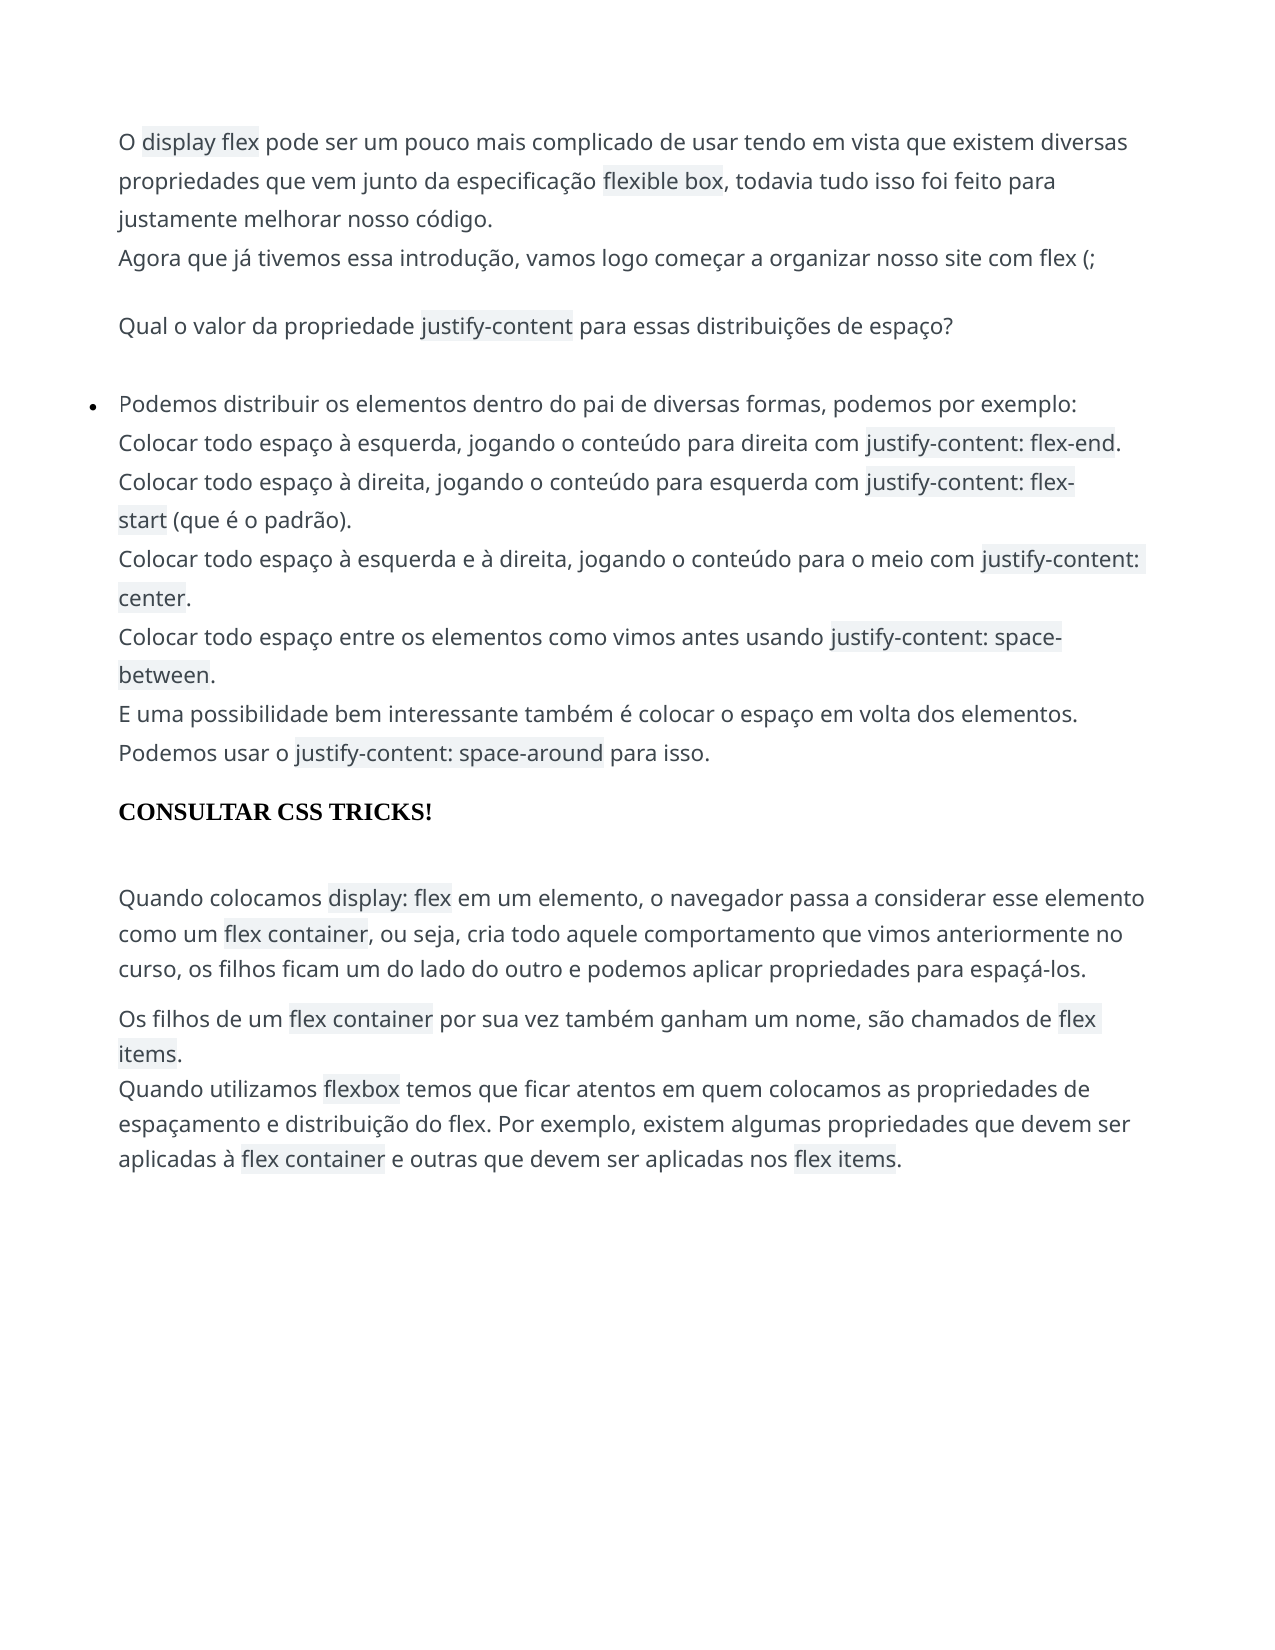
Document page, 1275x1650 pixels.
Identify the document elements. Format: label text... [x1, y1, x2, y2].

text E uma possibilidade bem interessante também é colocar o espaço em volta dos elementos. Podemos usar o justify-content: space-around para isso. [118, 690, 1157, 768]
text Os filhos de um flex container por sua vez também ganham um nome, são chamados de flex items. [118, 1003, 1157, 1069]
text Colocar todo espaço à direita, jogando o conteúdo para esquerda com justify-content: flex-start (que é o padrão). [118, 458, 1157, 535]
text Podemos distribuir os elementos dentro do pai de diversas formas, podemos por exemplo: [118, 380, 1157, 419]
text Colocar todo espaço à esquerda e à direita, jogando o conteúdo para o meio com justify-content: center. [118, 535, 1157, 613]
text Colocar todo espaço entre os elementos como vimos antes usando justify-content: space-between. [118, 613, 1157, 690]
text Agora que já tivemos essa introdução, vamos logo começar a organizar nosso site com flex (; [118, 234, 1157, 273]
text Quando utilizamos flexbox temos que ficar atentos em quem colocamos as propriedades de espaçamento e distribuição do flex. Por exemplo, existem algumas propriedades que devem ser aplicadas à flex container e outras que devem ser aplicadas nos flex items. [118, 1073, 1157, 1174]
text Colocar todo espaço à esquerda, jogando o conteúdo para direita com justify-content: flex-end. [118, 419, 1157, 458]
text Qual o valor da propriedade justify-content para essas distribuições de espaço? [118, 302, 1157, 341]
subtitle Opinião do instrutor [118, 341, 1157, 380]
text O display flex pode ser um pouco mais complicado de usar tendo em vista que existem diversas propriedades que vem junto da especificação flexible box, todavia tudo isso foi feito para justamente melhorar nosso código. [118, 118, 1157, 234]
text Quando colocamos display: flex em um elemento, o navegador passa a considerar esse elemento como um flex container, ou seja, cria todo aquele comportamento que vimos anteriormente no curso, os filhos ficam um do lado do outro e podemos aplicar propriedades para espaçá-los. [118, 883, 1157, 984]
text CONSULTAR CSS TRICKS! [118, 797, 1157, 825]
